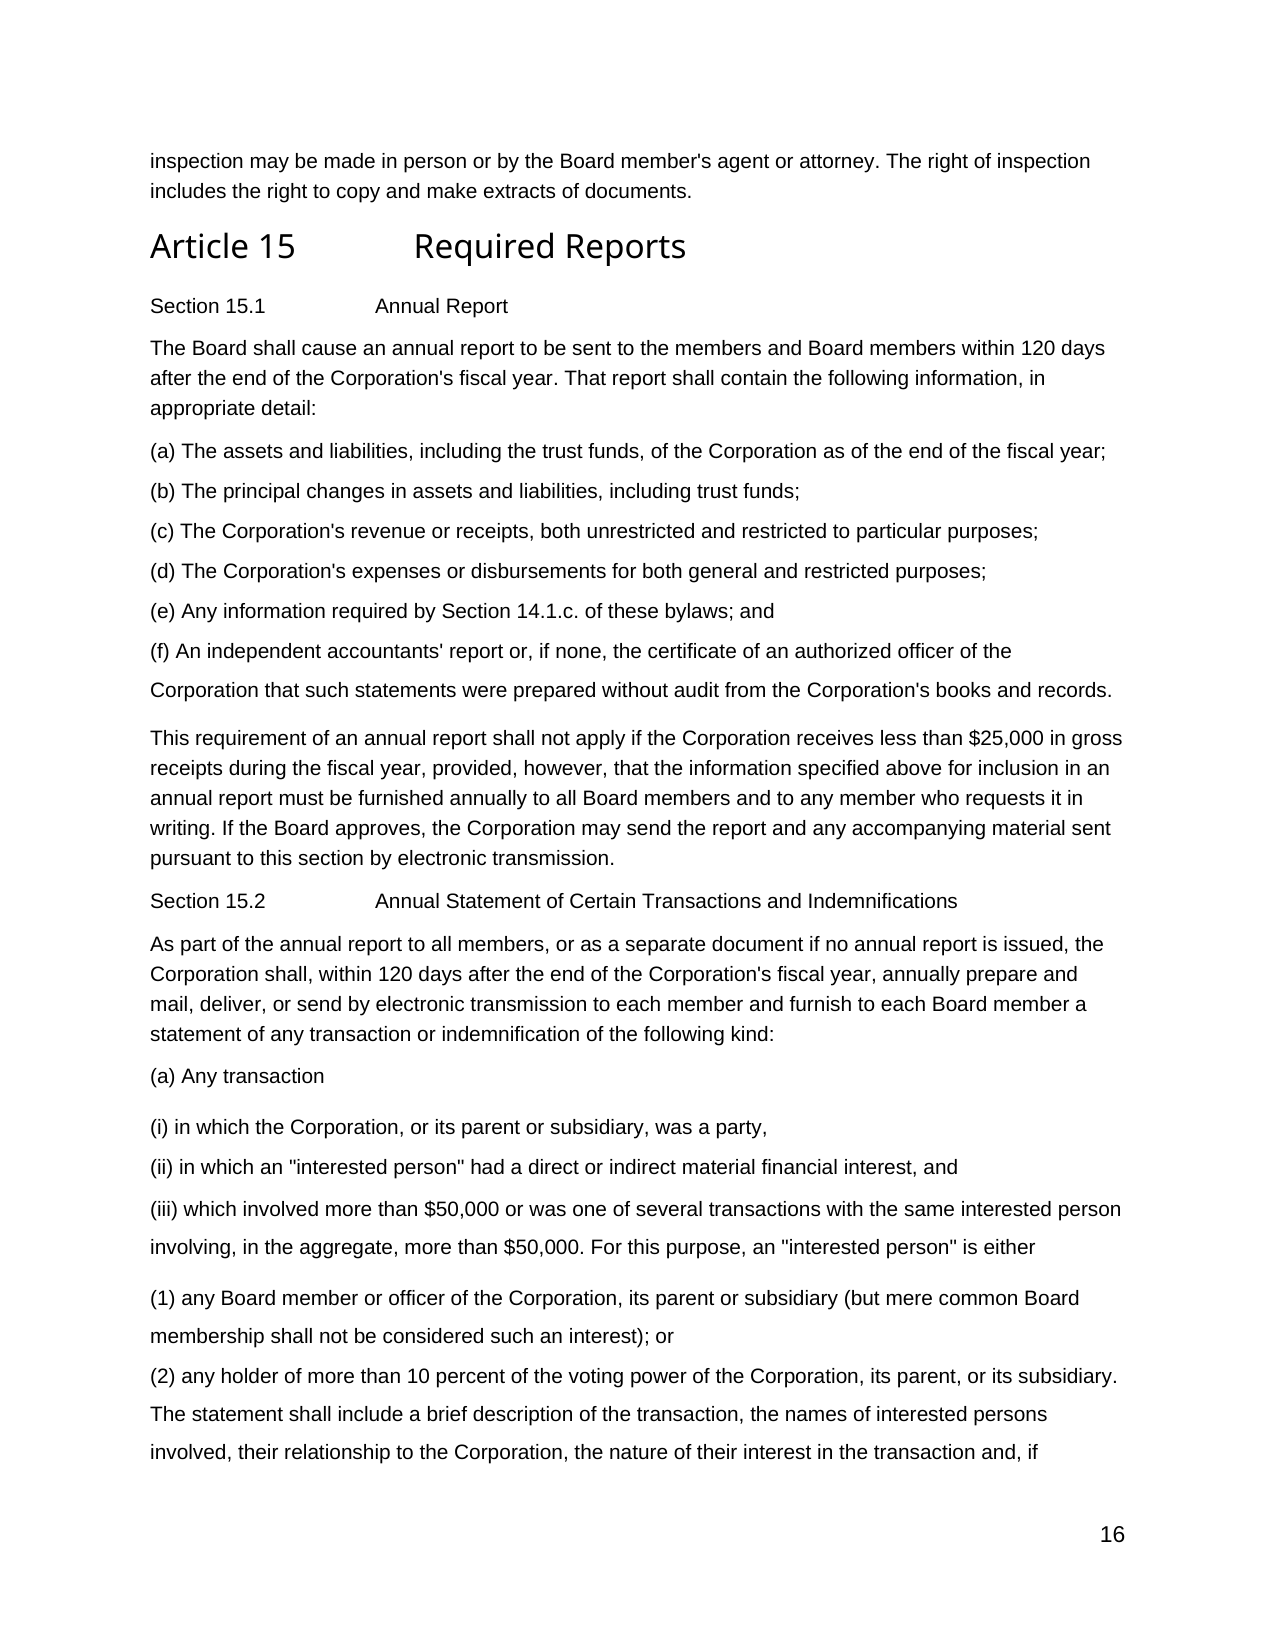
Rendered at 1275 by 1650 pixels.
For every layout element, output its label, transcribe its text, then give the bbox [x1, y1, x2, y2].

text (iii) which involved more than $50,000 or was one of several transactions with the same interested person involving, in the aggregate, more than $50,000. For this purpose, an "interested person" is either [150, 1198, 1125, 1259]
text This requirement of an annual report shall not apply if the Corporation receives less than $25,000 in gross receipts during the fiscal year, provided, however, that the information specified above for inclusion in an annual report must be furnished annually to all Board members and to any member who requests it in writing. If the Board approves, the Corporation may send the report and any accompanying material sent pursuant to this section by electronic transmission. [150, 727, 1125, 870]
text (f) An independent accountants' report or, if none, the certificate of an authorized officer of the Corporation that such statements were prepared without audit from the Corporation's books and records. [150, 640, 1125, 701]
text Section 15.1 Annual Report [150, 294, 1125, 317]
text (b) The principal changes in assets and liabilities, including trust funds; [150, 480, 1125, 503]
text Section 15.2 Annual Statement of Certain Transactions and Indemnifications [150, 889, 1125, 913]
text (ii) in which an "interested person" had a direct or indirect material financial interest, and [150, 1156, 1125, 1179]
text (d) The Corporation's expenses or disbursements for both general and restricted purposes; [150, 560, 1125, 583]
text (e) Any information required by Section 14.1.c. of these bylaws; and [150, 600, 1125, 623]
text (a) Any transaction [150, 1065, 1125, 1088]
text (1) any Board member or officer of the Corporation, its parent or subsidiary (but mere common Board membership shall not be considered such an interest); or [150, 1286, 1125, 1348]
text As part of the annual report to all members, or as a separate document if no annual report is issued, the Corporation shall, within 120 days after the end of the Corporation's fiscal year, annually prepare and mail, deliver, or send by electronic transmission to each member and furnish to each Board member a statement of any transaction or indemnification of the following kind: [150, 932, 1125, 1046]
subtitle Article 15 Required Reports [150, 223, 1125, 268]
text (a) The assets and liabilities, including the trust funds, of the Corporation as of the end of the fiscal year; [150, 439, 1125, 463]
text The Board shall cause an annual report to be sent to the members and Board members within 120 days after the end of the Corporation's fiscal year. That report shall contain the following information, in appropriate detail: [150, 337, 1125, 420]
text inspection may be made in person or by the Board member's agent or attorney. The right of inspection includes the right to copy and make extracts of documents. [150, 150, 1125, 203]
text (i) in which the Corporation, or its parent or subsidiary, was a party, [150, 1116, 1125, 1139]
text (c) The Corporation's revenue or receipts, both unrestricted and restricted to particular purposes; [150, 520, 1125, 543]
text (2) any holder of more than 10 percent of the voting power of the Corporation, its parent, or its subsidiary. The statement shall include a brief description of the transaction, the names of interested persons involved, their relationship to the Corporation, the nature of their interest in the transaction and, if [150, 1364, 1125, 1464]
